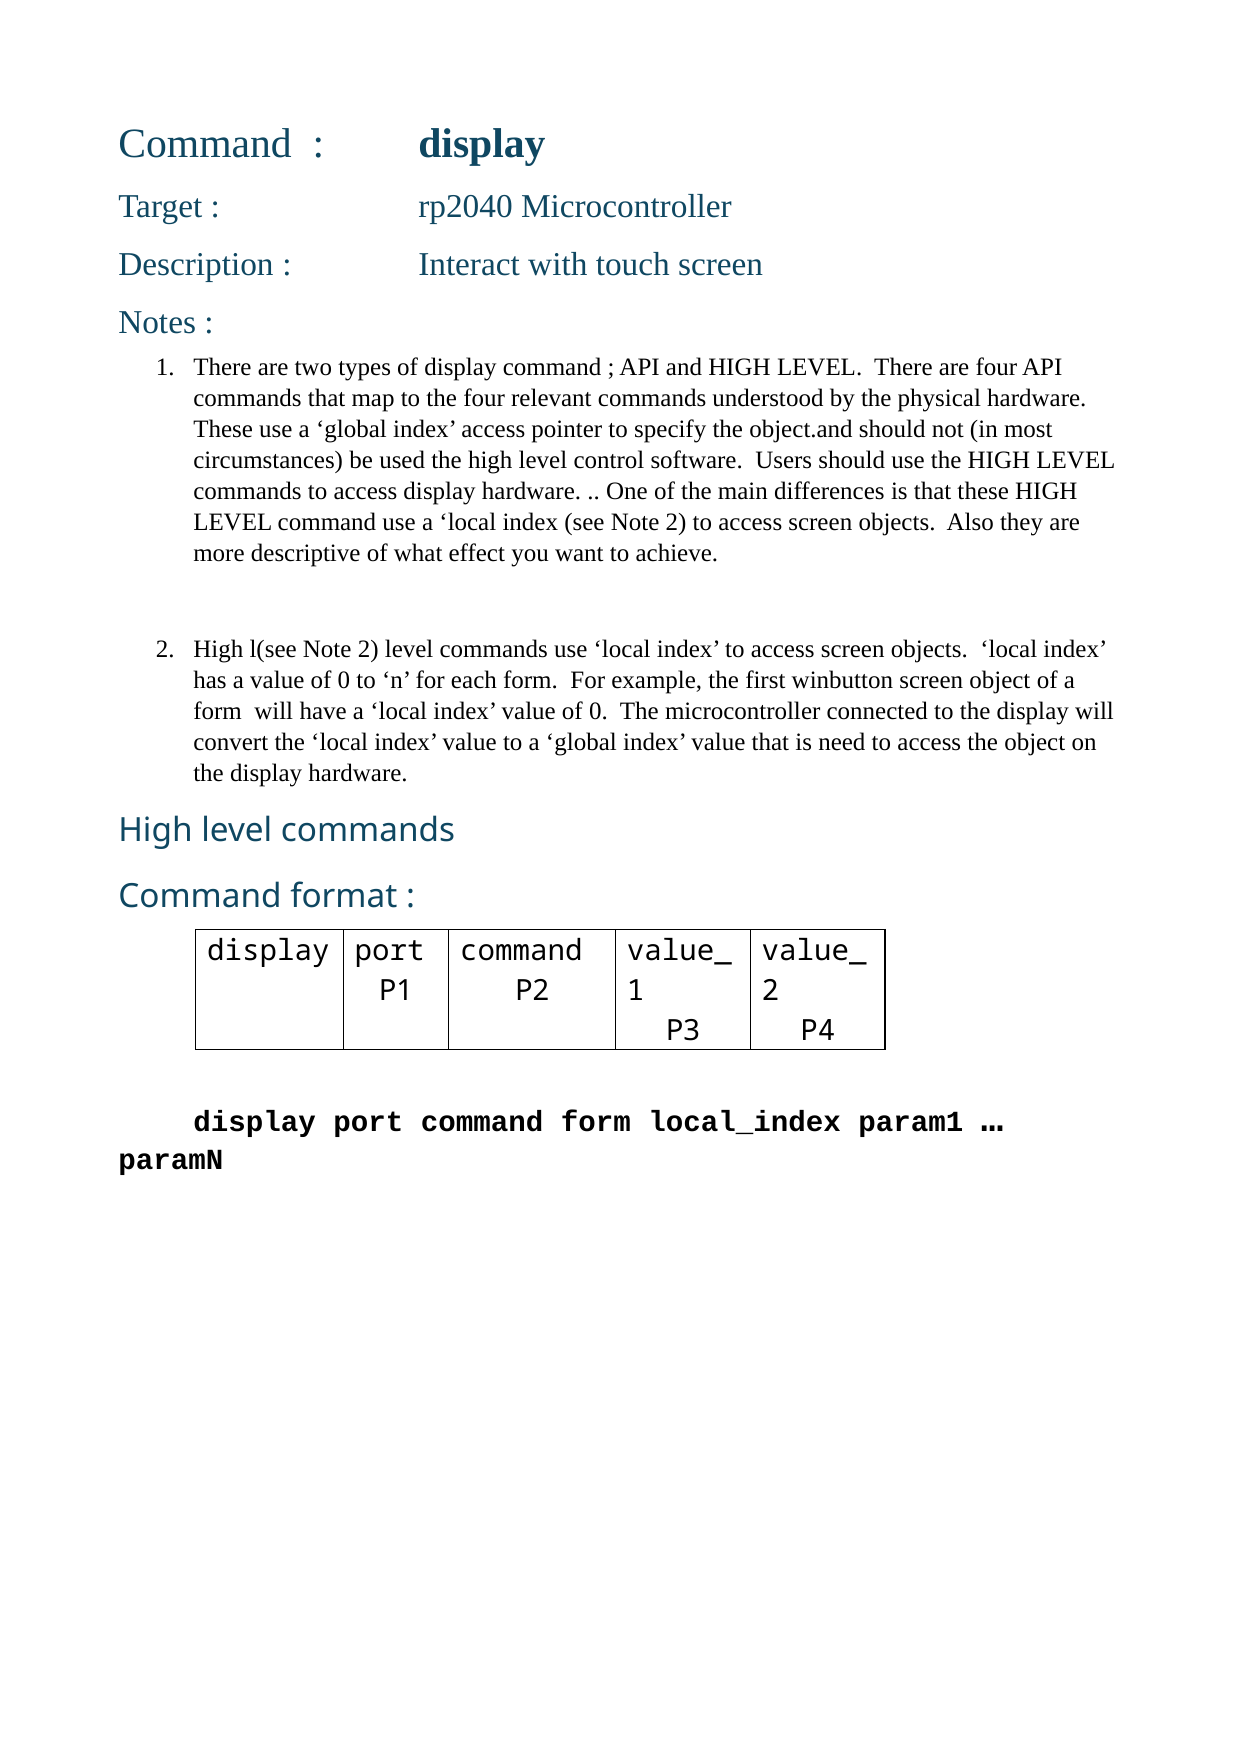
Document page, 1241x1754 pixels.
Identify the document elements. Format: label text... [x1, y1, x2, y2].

table_header value_2 P4 [751, 930, 884, 1049]
subtitle Target : rp2040 Microcontroller [118, 186, 1122, 225]
subtitle Notes : [118, 302, 1122, 341]
subtitle Command : display [118, 118, 1122, 166]
text display port command form local_index param1 … paramN [118, 1100, 1122, 1178]
subtitle Command format : [118, 871, 1122, 917]
table_header value_1 P3 [616, 930, 750, 1049]
subtitle Description : Interact with touch screen [118, 244, 1122, 283]
list High l(see Note 2) level commands use ‘local index’ to access screen objects. ‘local index’ has a value of 0 to ‘n’ for each form. For example, the first winbutton screen object of a form will have a ‘local index’ value of 0. The microcontroller connected to the display will convert the ‘local index’ value to a ‘global index’ value that is need to access the object on the display hardware. [156, 634, 1122, 787]
subtitle High level commands [118, 806, 1122, 851]
list There are two types of display command ; API and HIGH LEVEL. There are four API commands that map to the four relevant commands understood by the physical hardware. These use a ‘global index’ access pointer to specify the object.and should not (in most circumstances) be used the high level control software. Users should use the HIGH LEVEL commands to access display hardware. .. One of the main differences is that these HIGH LEVEL command use a ‘local index (see Note 2) to access screen objects. Also they are more descriptive of what effect you want to achieve. [156, 352, 1122, 567]
table_header command P2 [449, 930, 615, 1049]
table_header display [196, 930, 343, 1049]
table_header port P1 [344, 930, 448, 1049]
